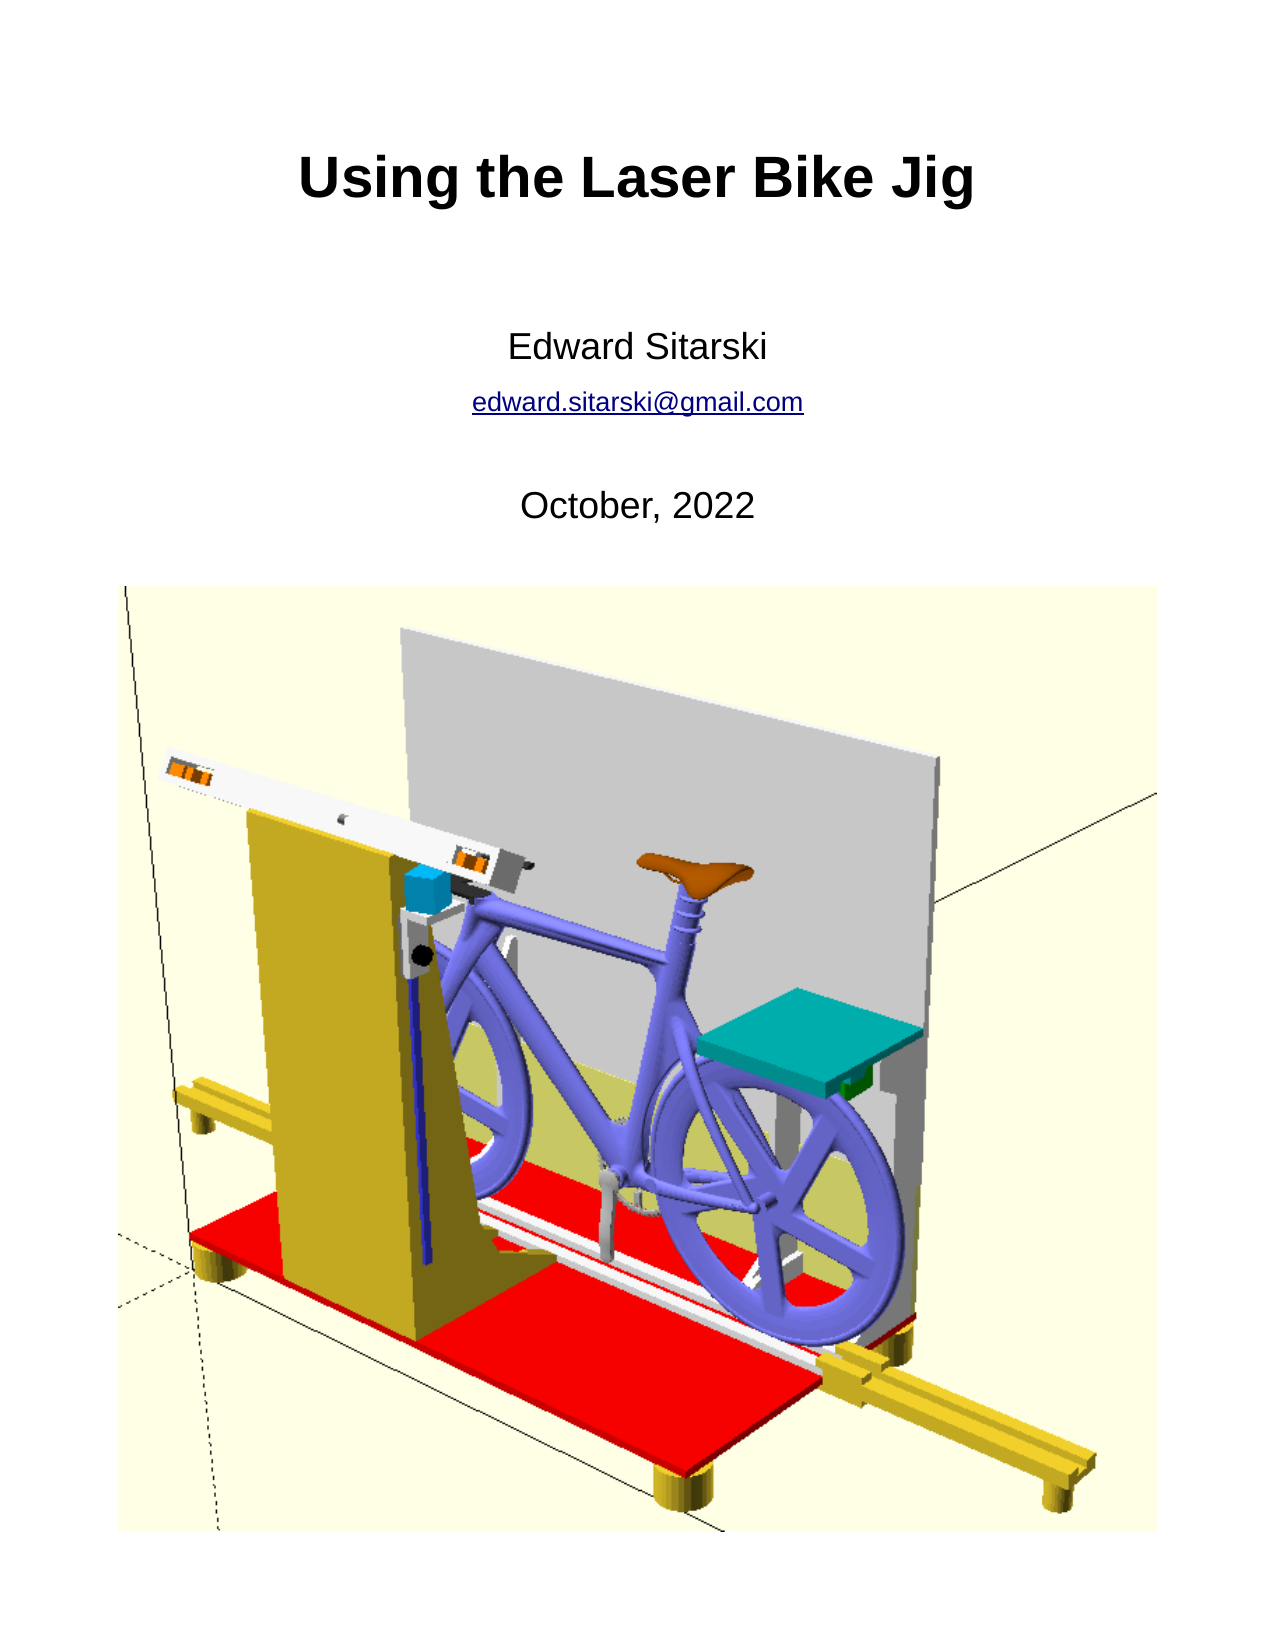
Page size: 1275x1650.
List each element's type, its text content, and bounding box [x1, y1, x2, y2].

picture [118, 586, 1157, 1532]
title Using the Laser Bike Jig [118, 143, 1157, 210]
subtitle October, 2022 [118, 484, 1157, 527]
subtitle Edward Sitarski [118, 324, 1157, 367]
subtitle edward.sitarski@gmail.com [118, 386, 1157, 417]
